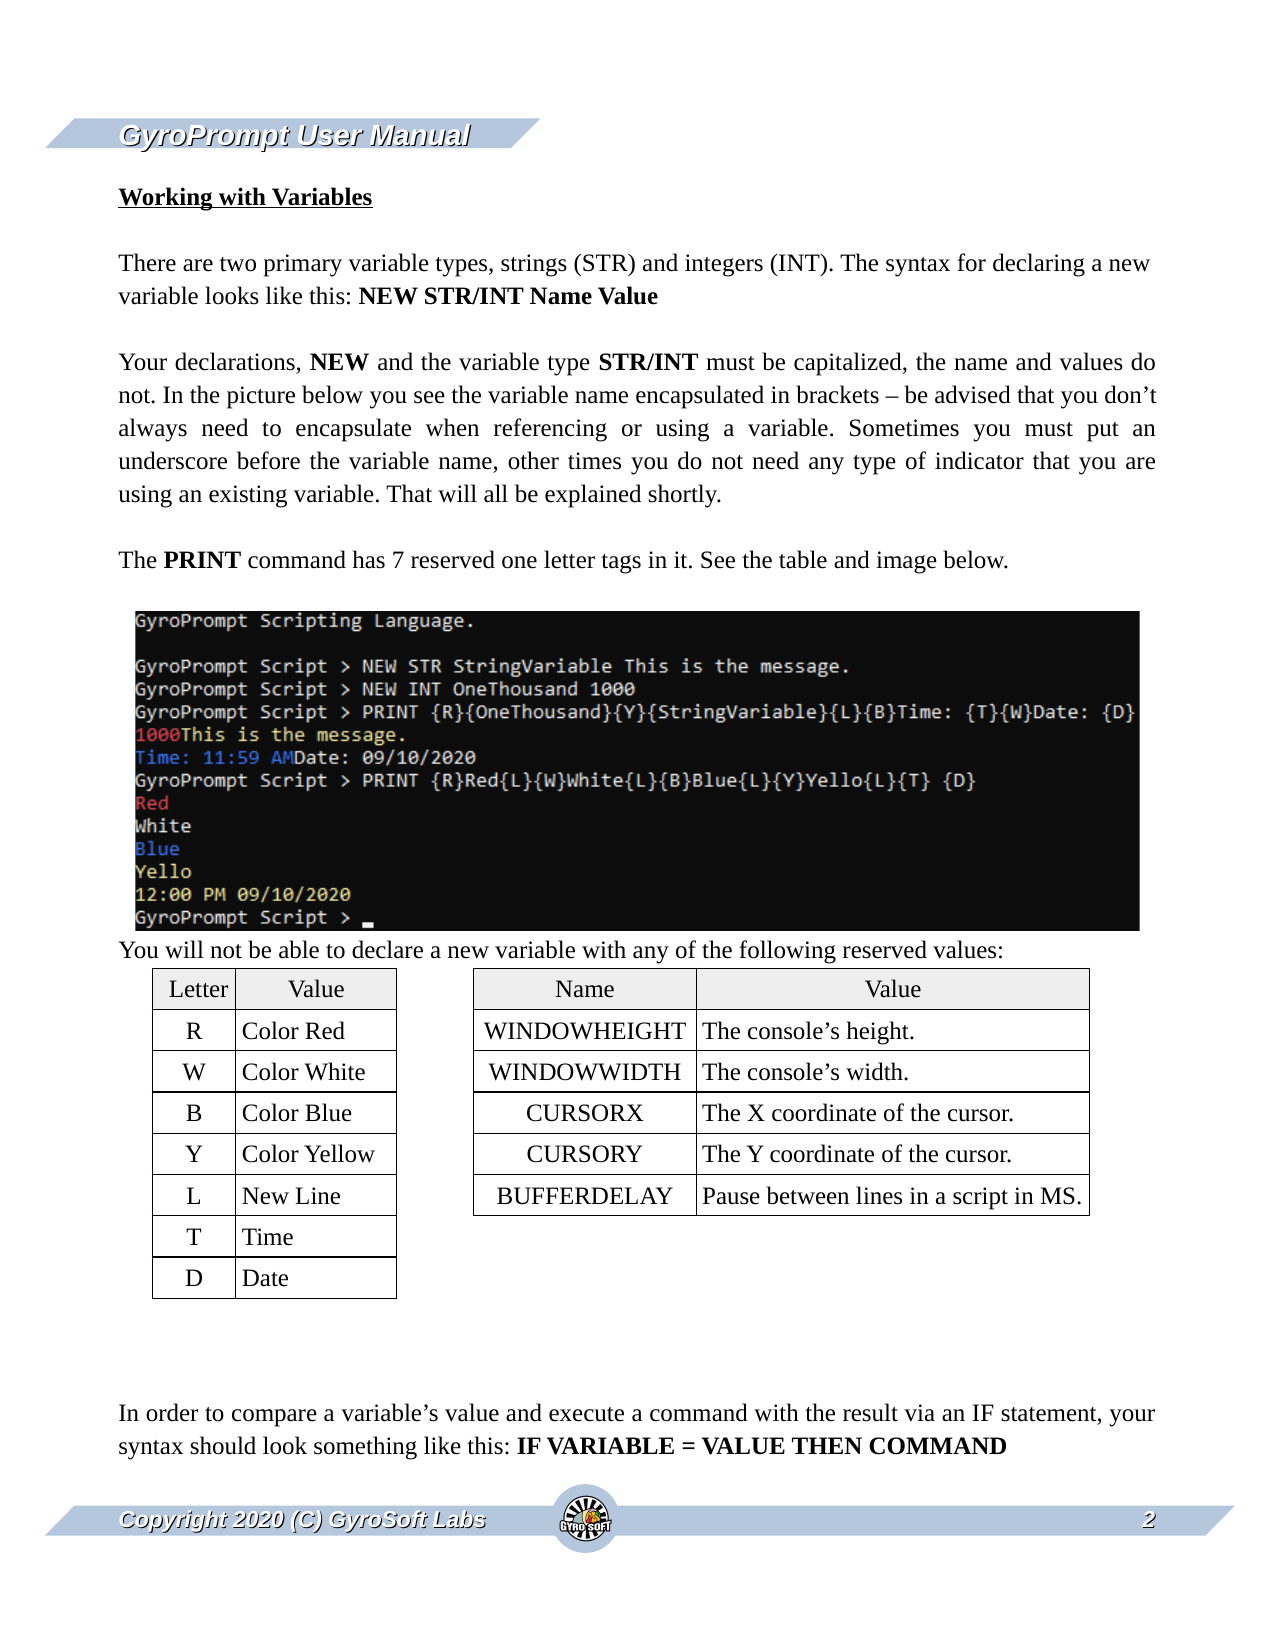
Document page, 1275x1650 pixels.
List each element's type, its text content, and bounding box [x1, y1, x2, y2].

table_cell [474, 1256, 696, 1298]
text You will not be able to declare a new variable with any of the following reserved values: [118, 611, 1157, 963]
picture [528, 1475, 643, 1562]
table_cell [397, 1091, 473, 1133]
picture [135, 611, 1140, 931]
table_cell T [153, 1216, 235, 1256]
table_header Value [697, 969, 1089, 1009]
table_cell The Y coordinate of the cursor. [697, 1134, 1089, 1174]
table_cell [696, 1216, 1089, 1256]
table_header Name [474, 969, 696, 1009]
text There are two primary variable types, strings (STR) and integers (INT). The syntax for declaring a new variable looks like this: NEW STR/INT Name Value [118, 248, 1157, 309]
table_header [397, 968, 473, 1009]
table_cell D [153, 1258, 235, 1298]
table_cell Color Yellow [236, 1134, 396, 1174]
table_cell BUFFERDELAY [474, 1175, 696, 1215]
text The PRINT command has 7 reserved one letter tags in it. See the table and image below. [118, 545, 1157, 574]
text Your declarations, NEW and the variable type STR/INT must be capitalized, the name and values do not. In the picture below you see the variable name encapsulated in brackets – be advised that you don’t always need to encapsulate when referencing or using a variable. Sometimes you must put an underscore before the variable name, other times you do not need any type of indicator that you are using an existing variable. That will all be explained shortly. [118, 347, 1157, 508]
table_cell [696, 1256, 1089, 1298]
table_cell B [153, 1093, 235, 1133]
table_cell [397, 1215, 473, 1256]
table_cell The X coordinate of the cursor. [697, 1093, 1089, 1133]
table_cell [397, 1174, 473, 1215]
table_header Value [236, 969, 396, 1009]
table_cell Time [236, 1216, 396, 1256]
text Working with Variables [118, 182, 1157, 210]
table_cell WINDOWHEIGHT [474, 1010, 696, 1050]
table_header Letter [153, 969, 235, 1009]
table_cell L [153, 1175, 235, 1215]
text In order to compare a variable’s value and execute a command with the result via an IF statement, your syntax should look something like this: IF VARIABLE = VALUE THEN COMMAND [118, 1398, 1157, 1459]
table_cell The console’s width. [697, 1051, 1089, 1091]
table_cell WINDOWWIDTH [474, 1051, 696, 1091]
table_cell Color Red [236, 1010, 396, 1050]
table_cell The console’s height. [697, 1010, 1089, 1050]
table_cell Pause between lines in a script in MS. [697, 1175, 1089, 1215]
table_cell [397, 1133, 473, 1174]
table_cell New Line [236, 1175, 396, 1215]
table_cell [397, 1009, 473, 1050]
table_cell CURSORX [474, 1093, 696, 1133]
table_cell [397, 1256, 473, 1298]
table_cell Y [153, 1134, 235, 1174]
table_cell Date [236, 1258, 396, 1298]
table_cell CURSORY [474, 1134, 696, 1174]
table_cell R [153, 1010, 235, 1050]
table_cell Color White [236, 1051, 396, 1091]
table_cell [397, 1050, 473, 1091]
table_cell Color Blue [236, 1093, 396, 1133]
table_cell W [153, 1051, 235, 1091]
table_cell [474, 1216, 696, 1256]
